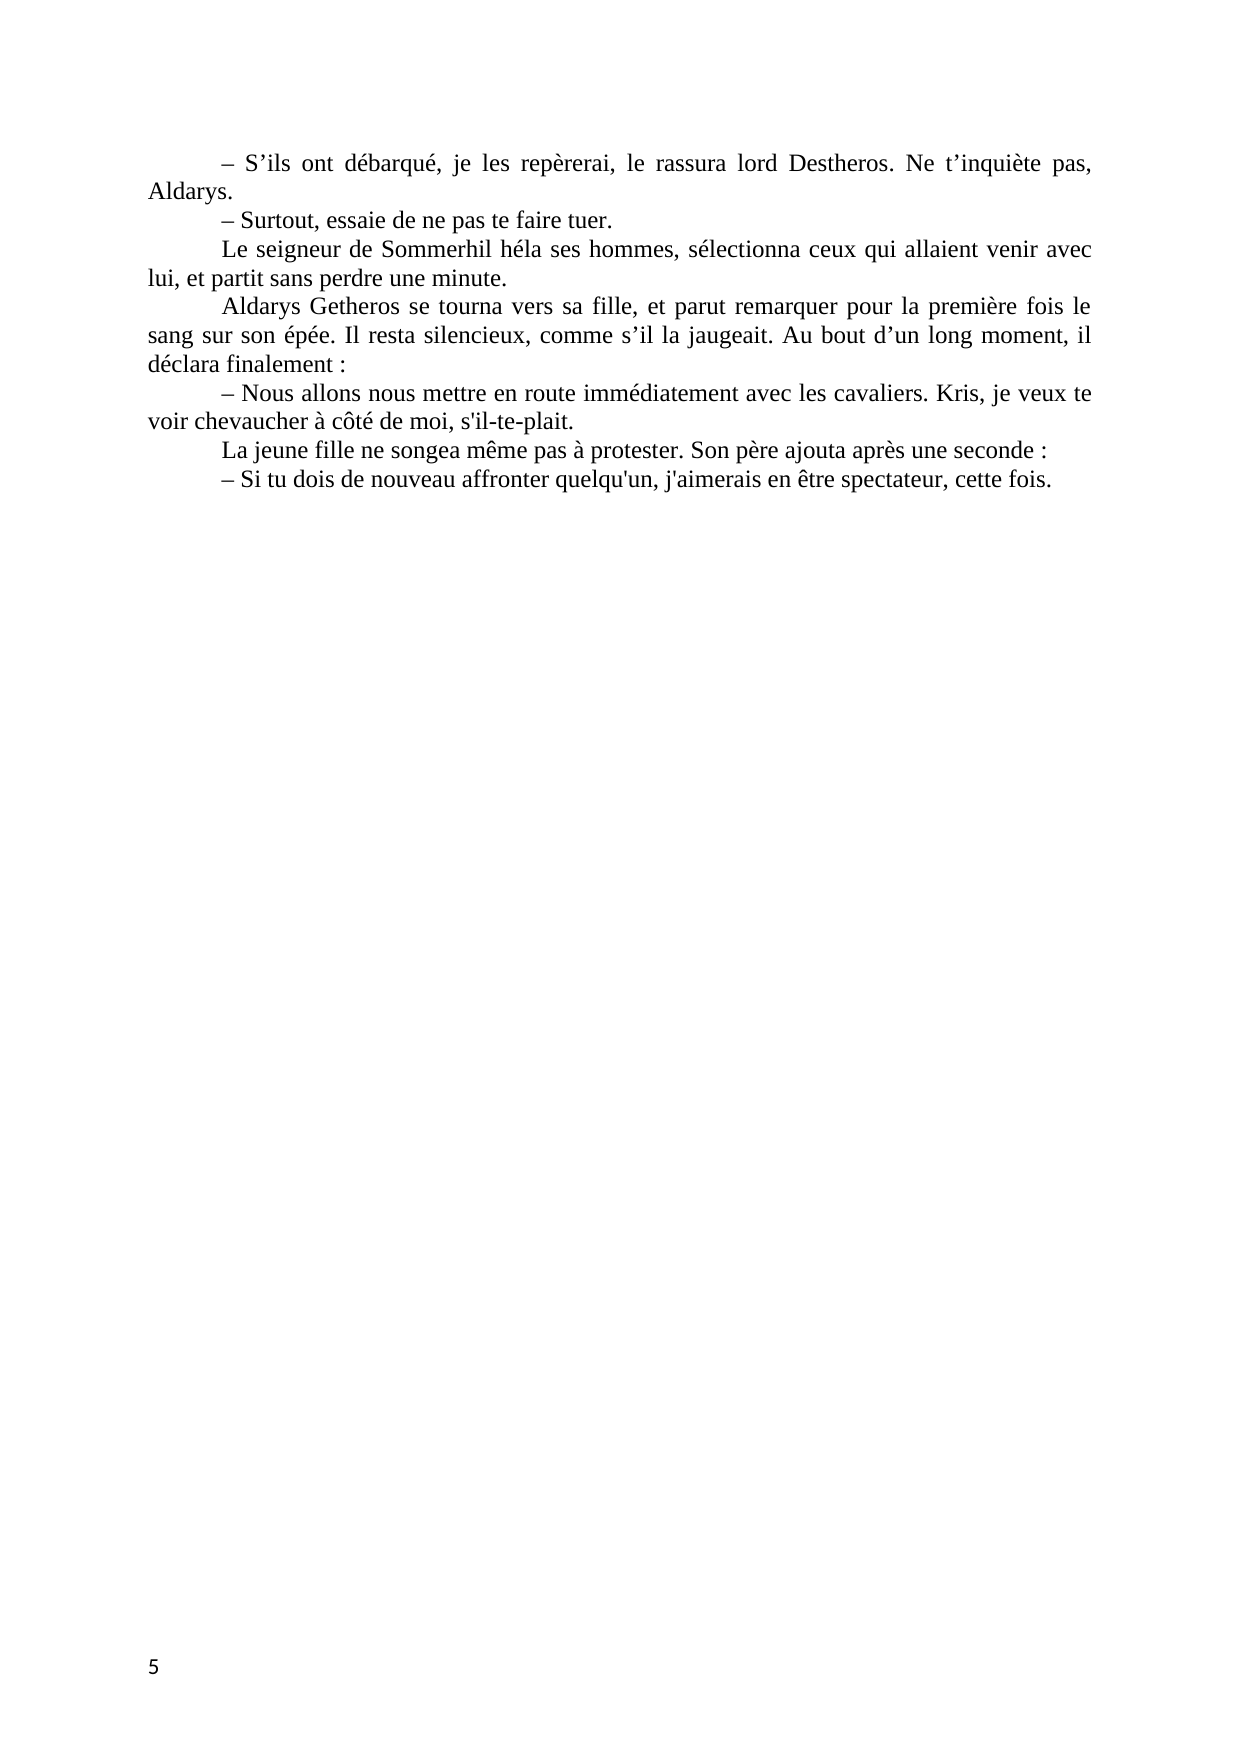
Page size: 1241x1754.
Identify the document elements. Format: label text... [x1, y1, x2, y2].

text Le seigneur de Sommerhil héla ses hommes, sélectionna ceux qui allaient venir avec lui, et partit sans perdre une minute. [148, 234, 1093, 291]
text – Si tu dois de nouveau affronter quelqu'un, j'aimerais en être spectateur, cette fois. [148, 464, 1093, 493]
text – Surtout, essaie de ne pas te faire tuer. [148, 205, 1093, 234]
text – S’ils ont débarqué, je les repèrerai, le rassura lord Destheros. Ne t’inquiète pas, Aldarys. [148, 148, 1093, 205]
text – Nous allons nous mettre en route immédiatement avec les cavaliers. Kris, je veux te voir chevaucher à côté de moi, s'il-te-plait. [148, 378, 1093, 435]
text Aldarys Getheros se tourna vers sa fille, et parut remarquer pour la première fois le sang sur son épée. Il resta silencieux, comme s’il la jaugeait. Au bout d’un long moment, il déclara finalement : [148, 291, 1093, 378]
text La jeune fille ne songea même pas à protester. Son père ajouta après une seconde : [148, 435, 1093, 464]
